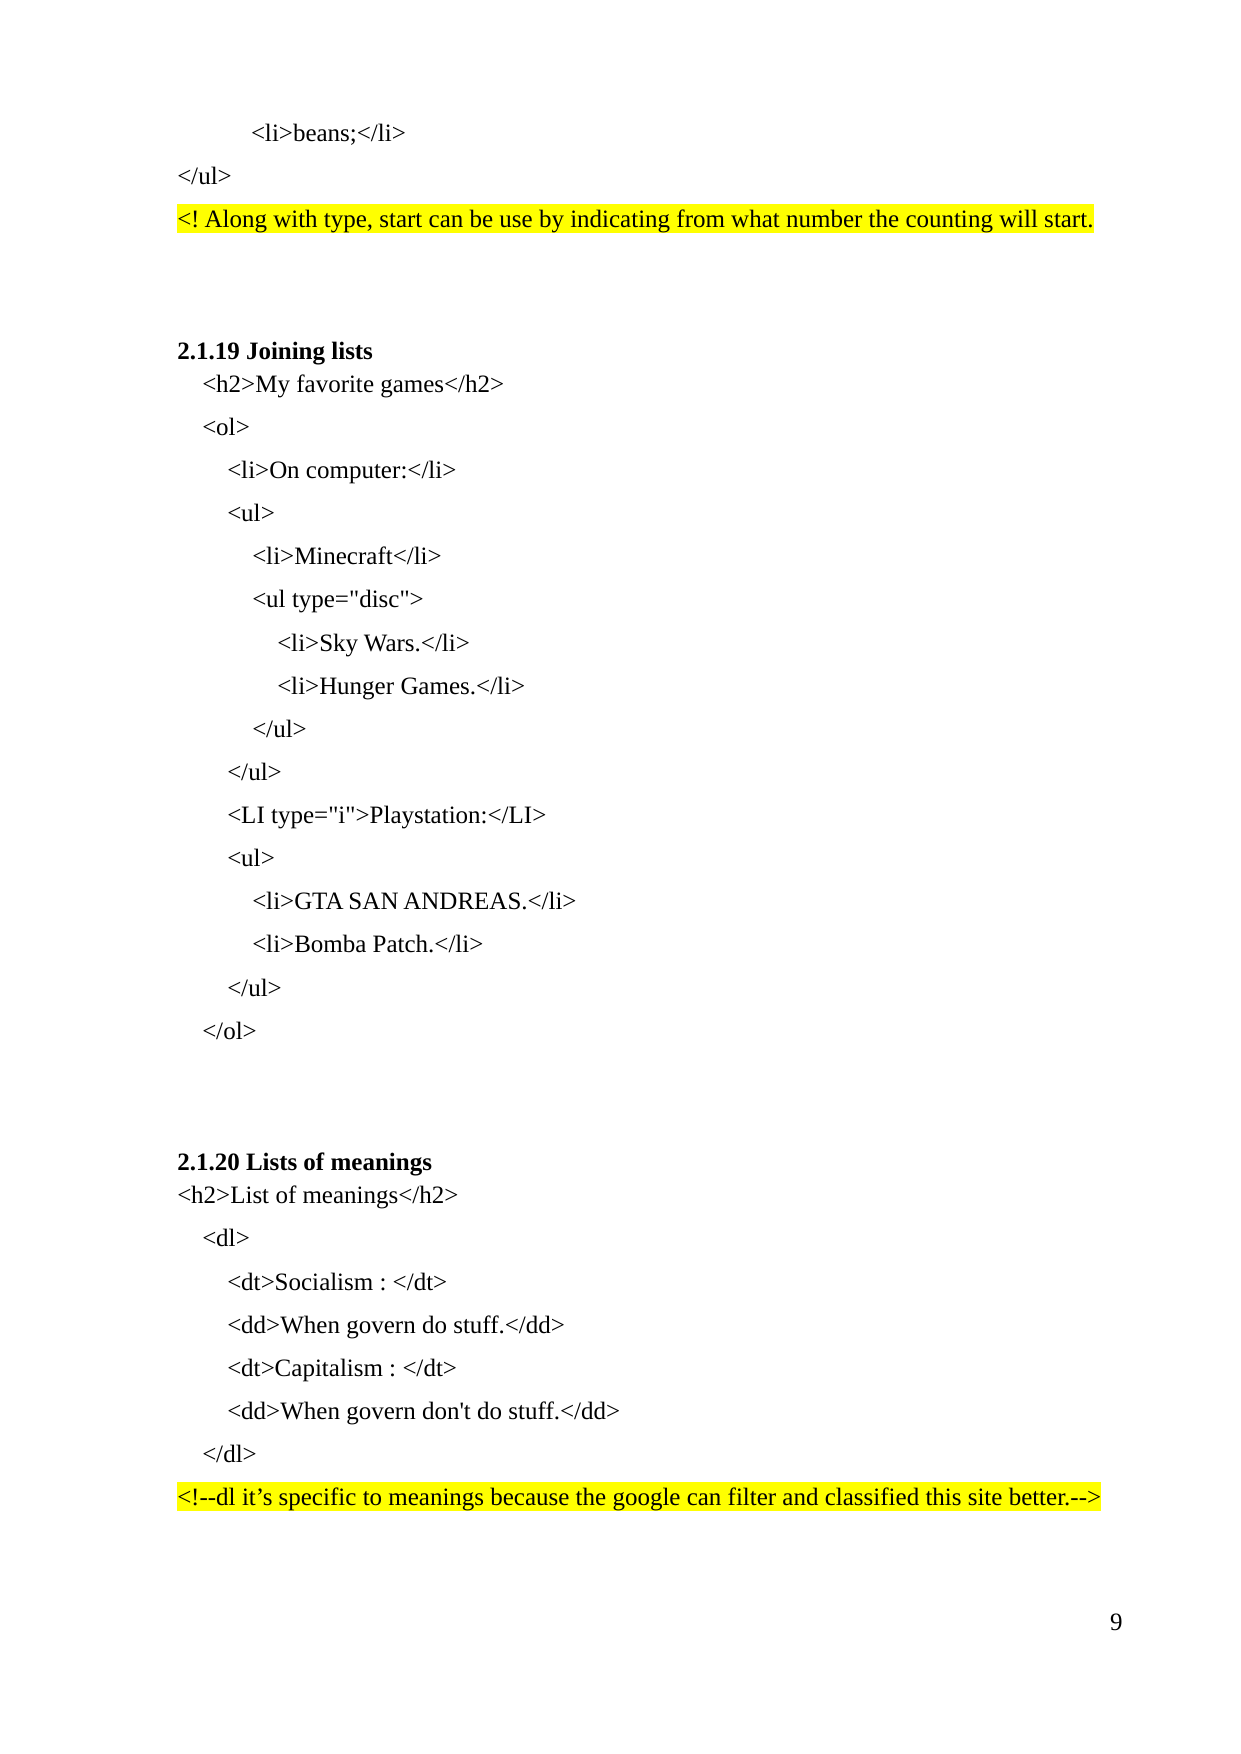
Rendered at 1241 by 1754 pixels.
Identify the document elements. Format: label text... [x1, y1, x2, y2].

text </ol> [177, 1016, 1122, 1044]
text <ul> [177, 498, 1122, 527]
text <li>GTA SAN ANDREAS.</li> [177, 886, 1122, 915]
subtitle Lists of meanings [177, 1147, 1122, 1176]
text </ul> [177, 757, 1122, 786]
text <li>Bomba Patch.</li> [177, 929, 1122, 958]
text </ul> [177, 973, 1122, 1001]
text <h2>List of meanings</h2> [177, 1180, 1122, 1209]
text <dd>When govern do stuff.</dd> [177, 1310, 1122, 1338]
text <li>On computer:</li> [177, 455, 1122, 484]
text </dl> [177, 1439, 1122, 1468]
text <dd>When govern don't do stuff.</dd> [177, 1396, 1122, 1425]
text <ol> [177, 412, 1122, 441]
subtitle Joining lists [177, 336, 1122, 365]
text <LI type="i">Playstation:</LI> [177, 800, 1122, 829]
text <li>beans;</li> [177, 118, 1122, 147]
text <li>Minecraft</li> [177, 541, 1122, 570]
text <li>Sky Wars.</li> [177, 628, 1122, 656]
text </ul> [177, 714, 1122, 743]
text <h2>My favorite games</h2> [177, 369, 1122, 398]
text <ul> [177, 843, 1122, 872]
text <dt>Capitalism : </dt> [177, 1353, 1122, 1382]
text <! Along with type, start can be use by indicating from what number the counting will start. [177, 204, 1122, 233]
text <!--dl it’s specific to meanings because the google can filter and classified this site better.--> [177, 1482, 1122, 1511]
text <dl> [177, 1223, 1122, 1252]
text <li>Hunger Games.</li> [177, 671, 1122, 699]
text <ul type="disc"> [177, 584, 1122, 613]
text </ul> [177, 161, 1122, 190]
text <dt>Socialism : </dt> [177, 1267, 1122, 1295]
